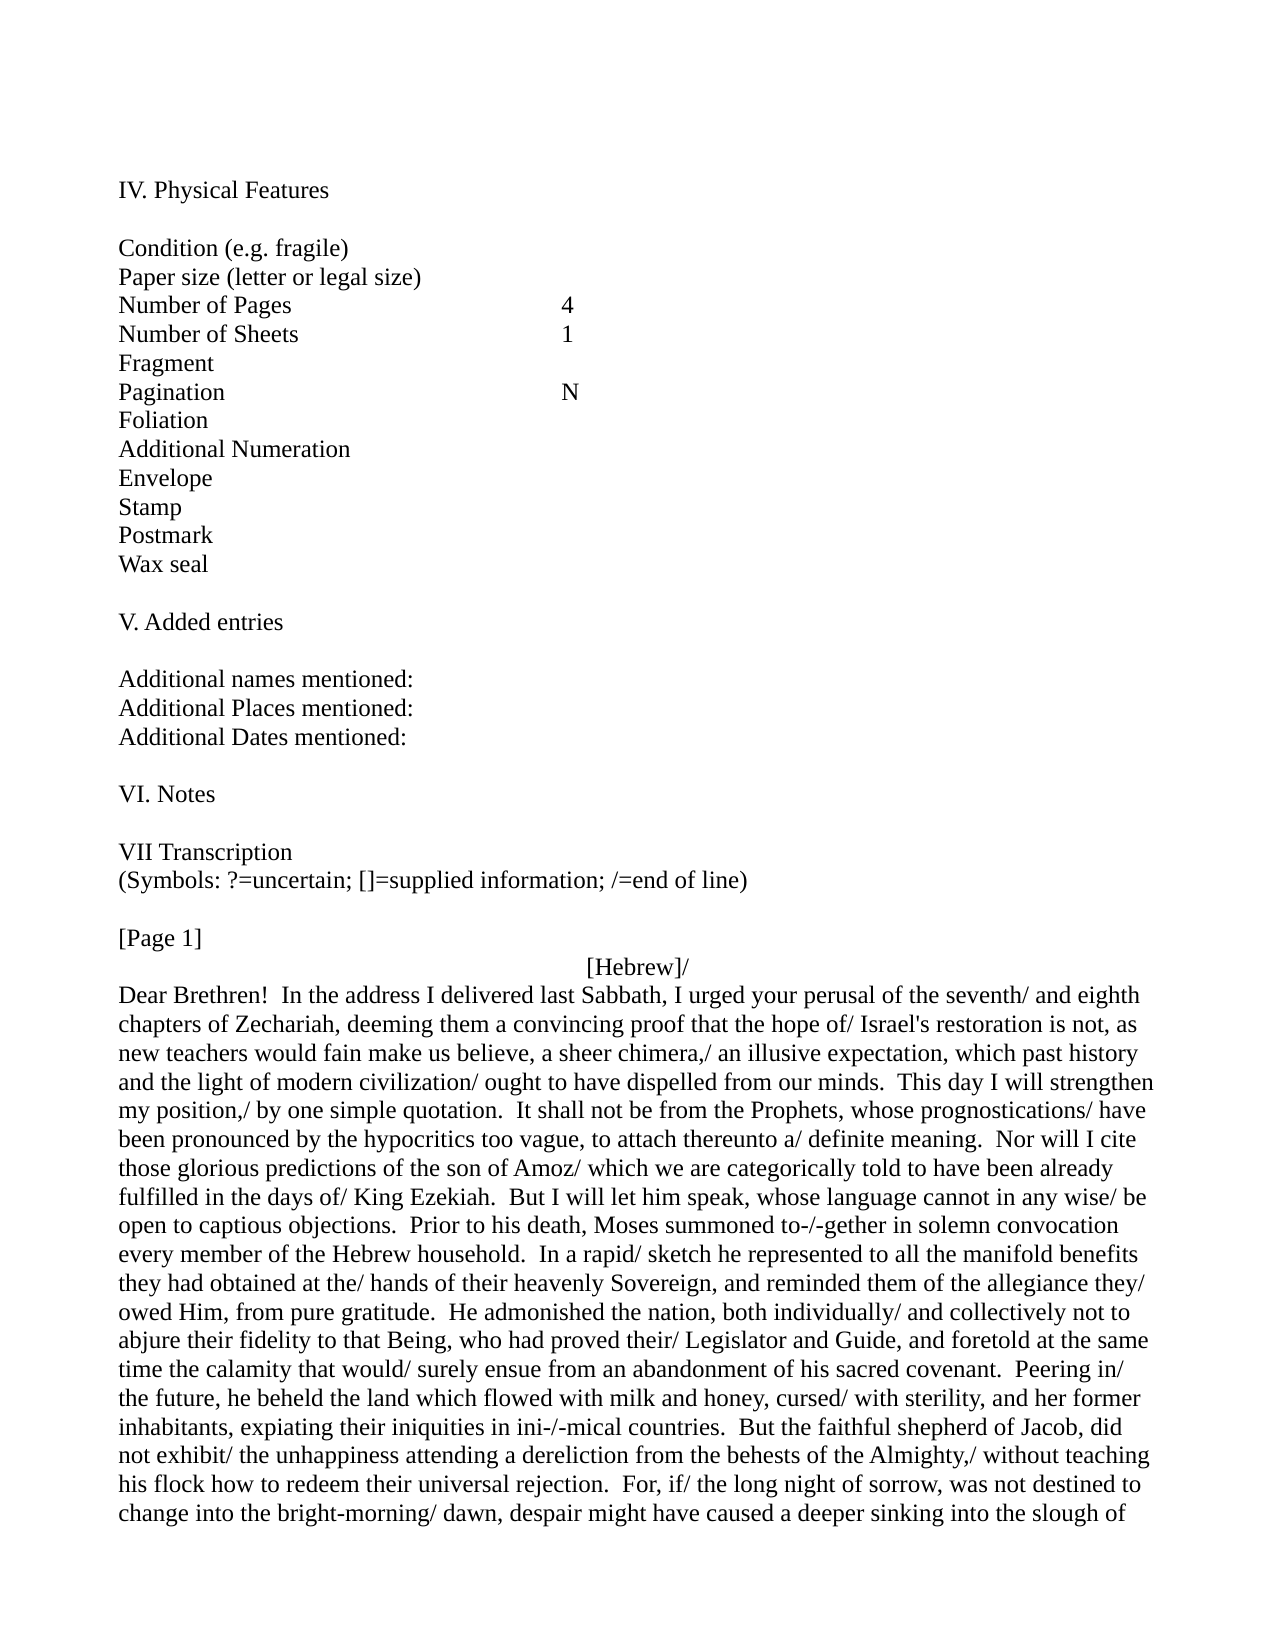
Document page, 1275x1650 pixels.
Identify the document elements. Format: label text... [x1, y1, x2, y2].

text Number of Sheets 1 [118, 319, 1157, 348]
text Foliation [118, 406, 1157, 434]
text Envelope [118, 463, 1157, 492]
text [Page 1] [118, 923, 1157, 952]
text Postma rk [118, 521, 1157, 549]
text VII Transcription [118, 837, 1157, 866]
text Additional Numeration [118, 434, 1157, 463]
text Fragment [118, 348, 1157, 377]
text V. Added entries [118, 607, 1157, 636]
text Additional Places mentioned: [118, 693, 1157, 722]
text Number of Pages 4 [118, 291, 1157, 319]
text Paper size (letter or legal size) [118, 262, 1157, 291]
text Additional names mentioned: [118, 664, 1157, 693]
text Dear Brethren! In the address I delivered last Sabbath, I urged your perusal of the seventh/ and eighth chapters of Zechariah, deeming them a convincing proof that the hope of/ Israel's restoration is not, as new teachers would fain make us believe, a sheer chimera,/ an illusive expectation, which past history and the light of modern civilization/ ought to have dispelled from our minds. This day I will strengthen my position,/ by one simple quotation. It shall not be from the Prophets, whose prognostications/ have been pronounced by the hypocritics too vague, to attach thereunto a/ definite meaning. Nor will I cite those glorious predictions of the son of Amoz/ which we are categorically told to have been already fulfilled in the days of/ King Ezekiah. But I will let him speak, whose language cannot in any wise/ be open to captious objections. Prior to his death, Moses summoned to-/-gether in solemn convocation every member of the Hebrew household. In a rapid/ sketch he represented to all the manifold benefits they had obtained at the/ hands of their heavenly Sovereign, and reminded them of the allegiance they/ owed Him, from pure gratitude. He admonished the nation, both individually/ and collectively not to abjure their fidelity to that Being, who had proved their/ Legislator and Guide, and foretold at the same time the calamity that would/ surely ensue from an abandonment of his sacred covenant. Peering in/ the future, he beheld the land which flowed with milk and honey, cursed/ with sterility, and her former inhabitants, expiating their iniquities in ini-/-mical countries. But the faithful shepherd of Jacob, did not exhibit/ the unhappiness attending a dereliction from the behests of the Almighty,/ without teaching his flock how to redeem their universal rejection. For, if/ the long night of sorrow, was not destined to change into the bright-morning/ dawn, despair might have caused a deeper sinking into the slough of [118, 981, 1157, 1527]
text VI. Notes [118, 779, 1157, 808]
text (Symbols: ?=uncertain; []=supplied information; /=end of line) [118, 866, 1157, 894]
text Wax seal [118, 549, 1157, 578]
text Additional Dates mentioned: [118, 722, 1157, 751]
text IV. Physical Features [118, 176, 1157, 204]
text [Hebrew]/ [118, 952, 1157, 981]
text Stamp [118, 492, 1157, 521]
text Pagination N [118, 377, 1157, 406]
text Condition (e.g. fragile) [118, 233, 1157, 262]
